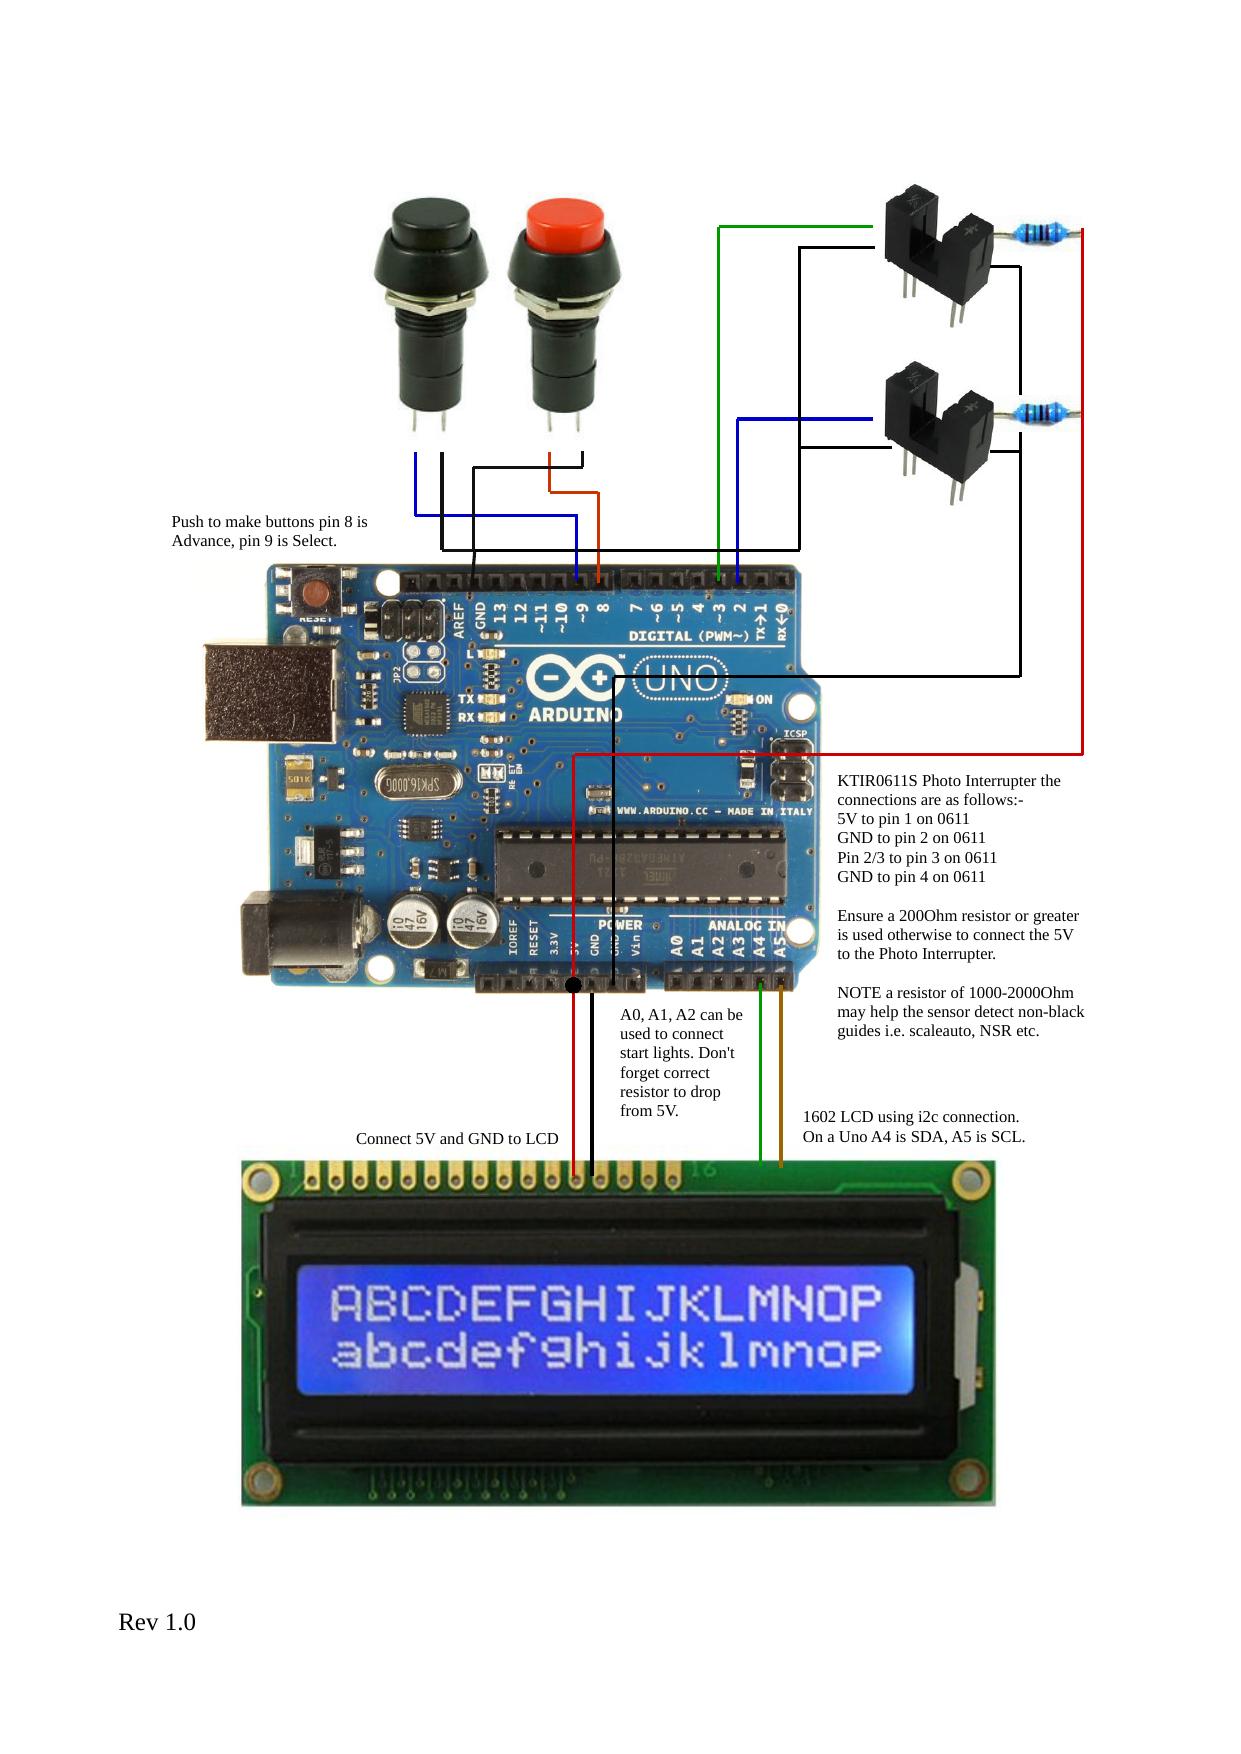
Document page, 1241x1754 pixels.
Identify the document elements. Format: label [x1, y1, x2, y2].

picture [197, 561, 825, 994]
picture [615, 678, 825, 753]
picture [575, 756, 825, 994]
